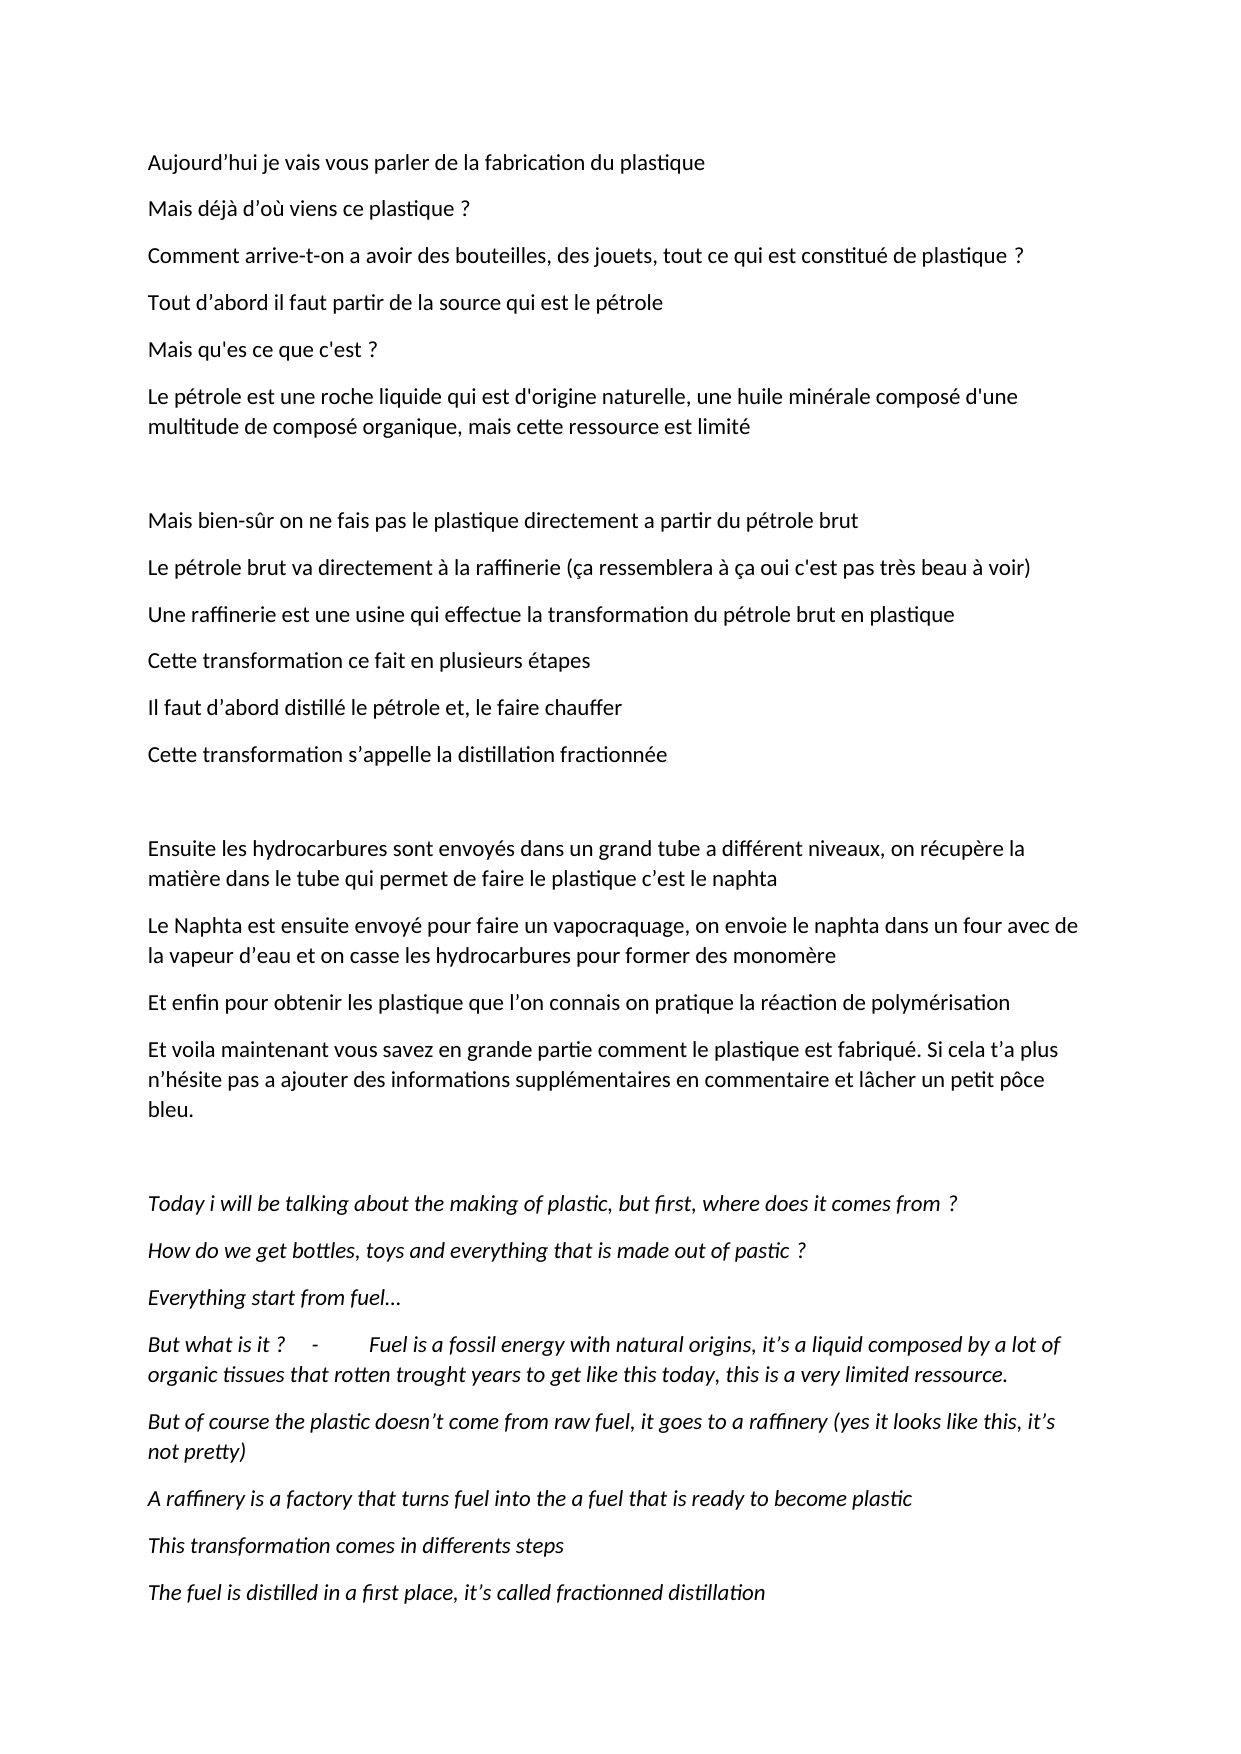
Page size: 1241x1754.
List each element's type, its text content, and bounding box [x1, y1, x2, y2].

text How do we get bottles, toys and everything that is made out of pastic ? [148, 1236, 1093, 1264]
text A raffinery is a factory that turns fuel into the a fuel that is ready to become plastic [148, 1484, 1093, 1512]
text Comment arrive-t-on a avoir des bouteilles, des jouets, tout ce qui est constitué de plastique ? [148, 241, 1093, 269]
text Cette transformation s’appelle la distillation fractionnée [148, 740, 1093, 768]
text But what is it ? - Fuel is a fossil energy with natural origins, it’s a liquid composed by a lot of organic tissues that rotten trought years to get like this today, this is a very limited ressource. [148, 1330, 1093, 1388]
text Le pétrole est une roche liquide qui est d'origine naturelle, une huile minérale composé d'une multitude de composé organique, mais cette ressource est limité [148, 382, 1093, 440]
text Ensuite les hydrocarbures sont envoyés dans un grand tube a différent niveaux, on récupère la matière dans le tube qui permet de faire le plastique c’est le naphta [148, 834, 1093, 892]
text Le Naphta est ensuite envoyé pour faire un vapocraquage, on envoie le naphta dans un four avec de la vapeur d’eau et on casse les hydrocarbures pour former des monomère [148, 911, 1093, 969]
text Aujourd’hui je vais vous parler de la fabrication du plastique [148, 148, 1093, 176]
text Cette transformation ce fait en plusieurs étapes [148, 647, 1093, 674]
text Le pétrole brut va directement à la raffinerie (ça ressemblera à ça oui c'est pas très beau à voir) [148, 553, 1093, 581]
text Mais qu'es ce que c'est ? [148, 335, 1093, 363]
text This transformation comes in differents steps [148, 1531, 1093, 1559]
text But of course the plastic doesn’t come from raw fuel, it goes to a raffinery (yes it looks like this, it’s not pretty) [148, 1407, 1093, 1465]
text Et voila maintenant vous savez en grande partie comment le plastique est fabriqué. Si cela t’a plus n’hésite pas a ajouter des informations supplémentaires en commentaire et lâcher un petit pôce bleu. [148, 1035, 1093, 1123]
text Et enfin pour obtenir les plastique que l’on connais on pratique la réaction de polymérisation [148, 988, 1093, 1016]
text Tout d’abord il faut partir de la source qui est le pétrole [148, 288, 1093, 316]
text Mais bien-sûr on ne fais pas le plastique directement a partir du pétrole brut [148, 506, 1093, 534]
text Today i will be talking about the making of plastic, but first, where does it comes from ? [148, 1189, 1093, 1217]
text Mais déjà d’où viens ce plastique ? [148, 194, 1093, 222]
text Une raffinerie est une usine qui effectue la transformation du pétrole brut en plastique [148, 600, 1093, 628]
text Il faut d’abord distillé le pétrole et, le faire chauffer [148, 693, 1093, 721]
text The fuel is distilled in a first place, it’s called fractionned distillation [148, 1578, 1093, 1606]
text Everything start from fuel… [148, 1283, 1093, 1311]
